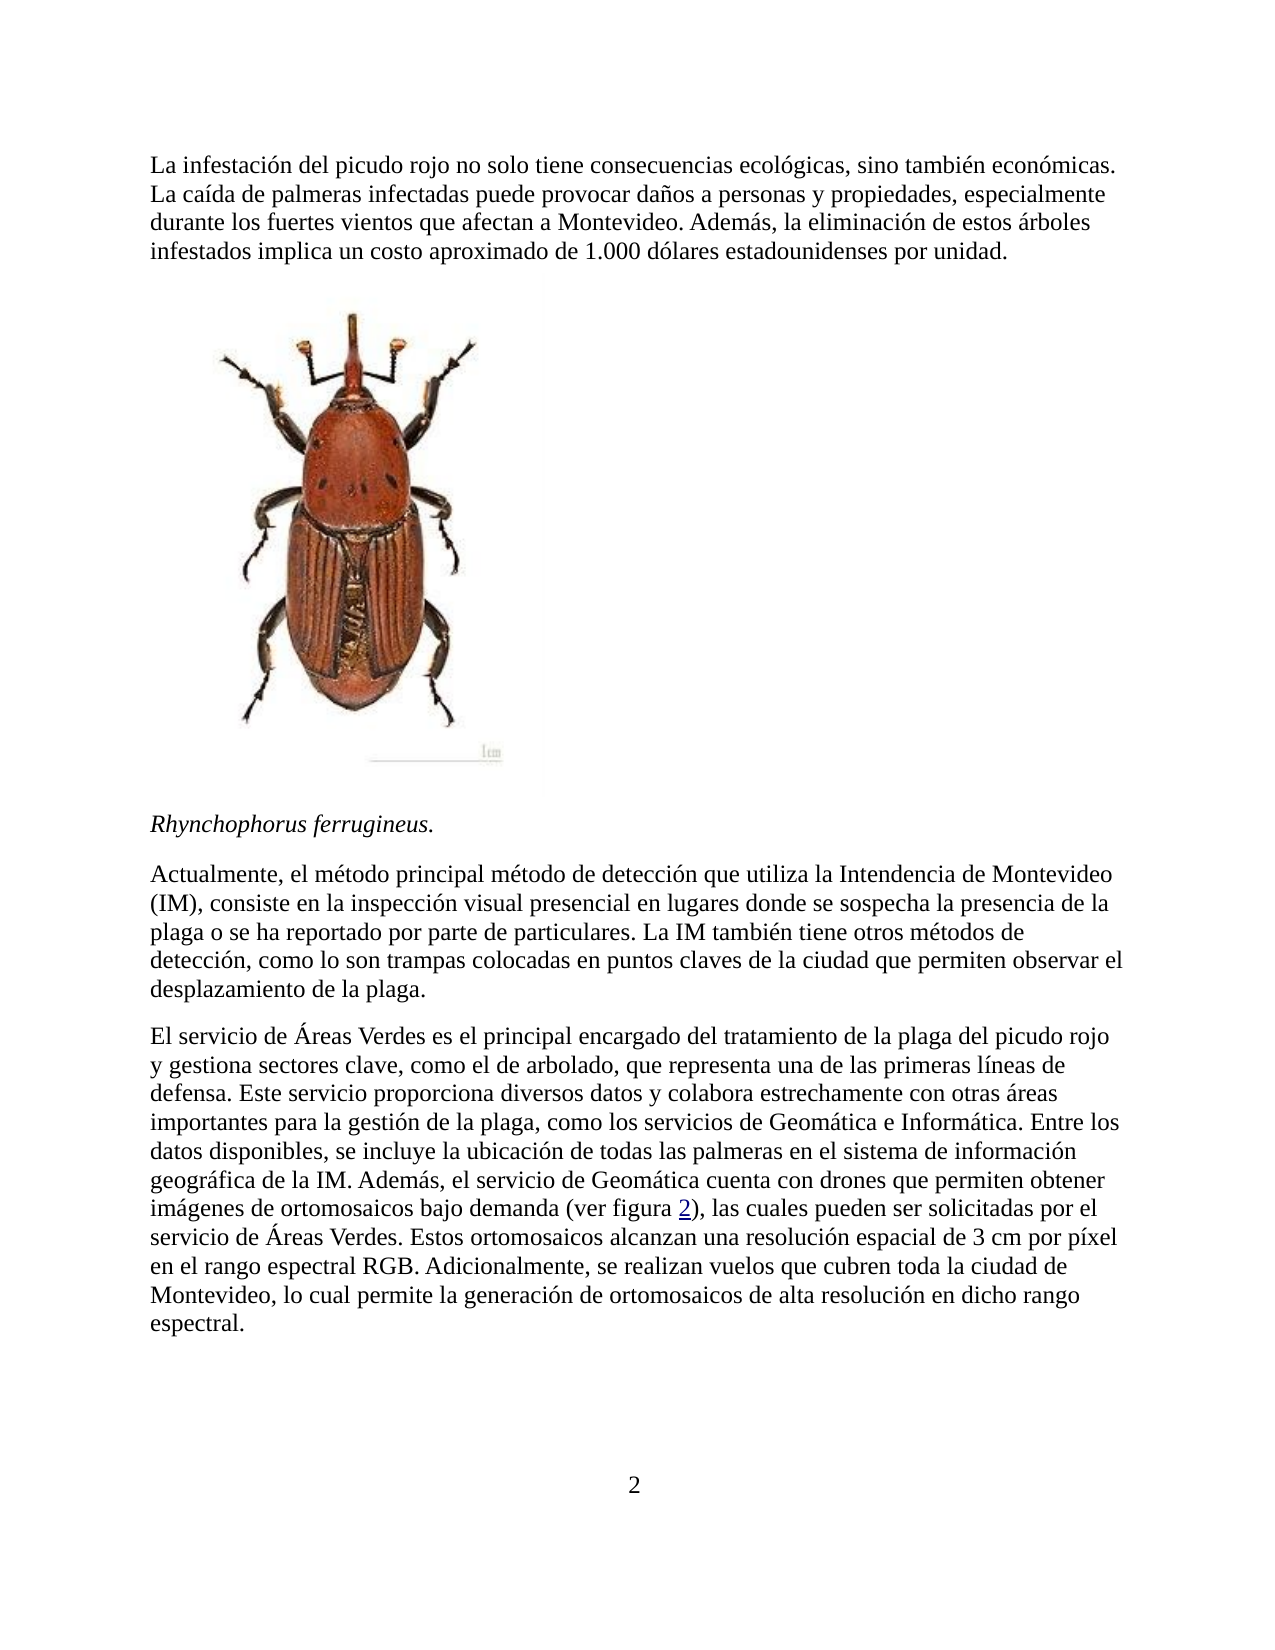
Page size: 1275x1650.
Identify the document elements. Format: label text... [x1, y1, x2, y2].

text El servicio de Áreas Verdes es el principal encargado del tratamiento de la plaga del picudo rojo y gestiona sectores clave, como el de arbolado, que representa una de las primeras líneas de defensa. Este servicio proporciona diversos datos y colabora estrechamente con otras áreas importantes para la gestión de la plaga, como los servicios de Geomática e Informática. Entre los datos disponibles, se incluye la ubicación de todas las palmeras en el sistema de información geográfica de la IM. Además, el servicio de Geomática cuenta con drones que permiten obtener imágenes de ortomosaicos bajo demanda (ver figura 2), las cuales pueden ser solicitadas por el servicio de Áreas Verdes. Estos ortomosaicos alcanzan una resolución espacial de 3 cm por píxel en el rango espectral RGB. Adicionalmente, se realizan vuelos que cubren toda la ciudad de Montevideo, lo cual permite la generación de ortomosaicos de alta resolución en dicho rango espectral. [150, 1021, 1125, 1337]
picture [150, 273, 545, 797]
text Rhynchophorus ferrugineus. [150, 809, 1125, 838]
text Actualmente, el método principal método de detección que utiliza la Intendencia de Montevideo (IM), consiste en la inspección visual presencial en lugares donde se sospecha la presencia de la plaga o se ha reportado por parte de particulares. La IM también tiene otros métodos de detección, como lo son trampas colocadas en puntos claves de la ciudad que permiten observar el desplazamiento de la plaga. [150, 859, 1125, 1003]
text La infestación del picudo rojo no solo tiene consecuencias ecológicas, sino también económicas. La caída de palmeras infectadas puede provocar daños a personas y propiedades, especialmente durante los fuertes vientos que afectan a Montevideo. Además, la eliminación de estos árboles infestados implica un costo aproximado de 1.000 dólares estadounidenses por unidad. [150, 150, 1125, 265]
